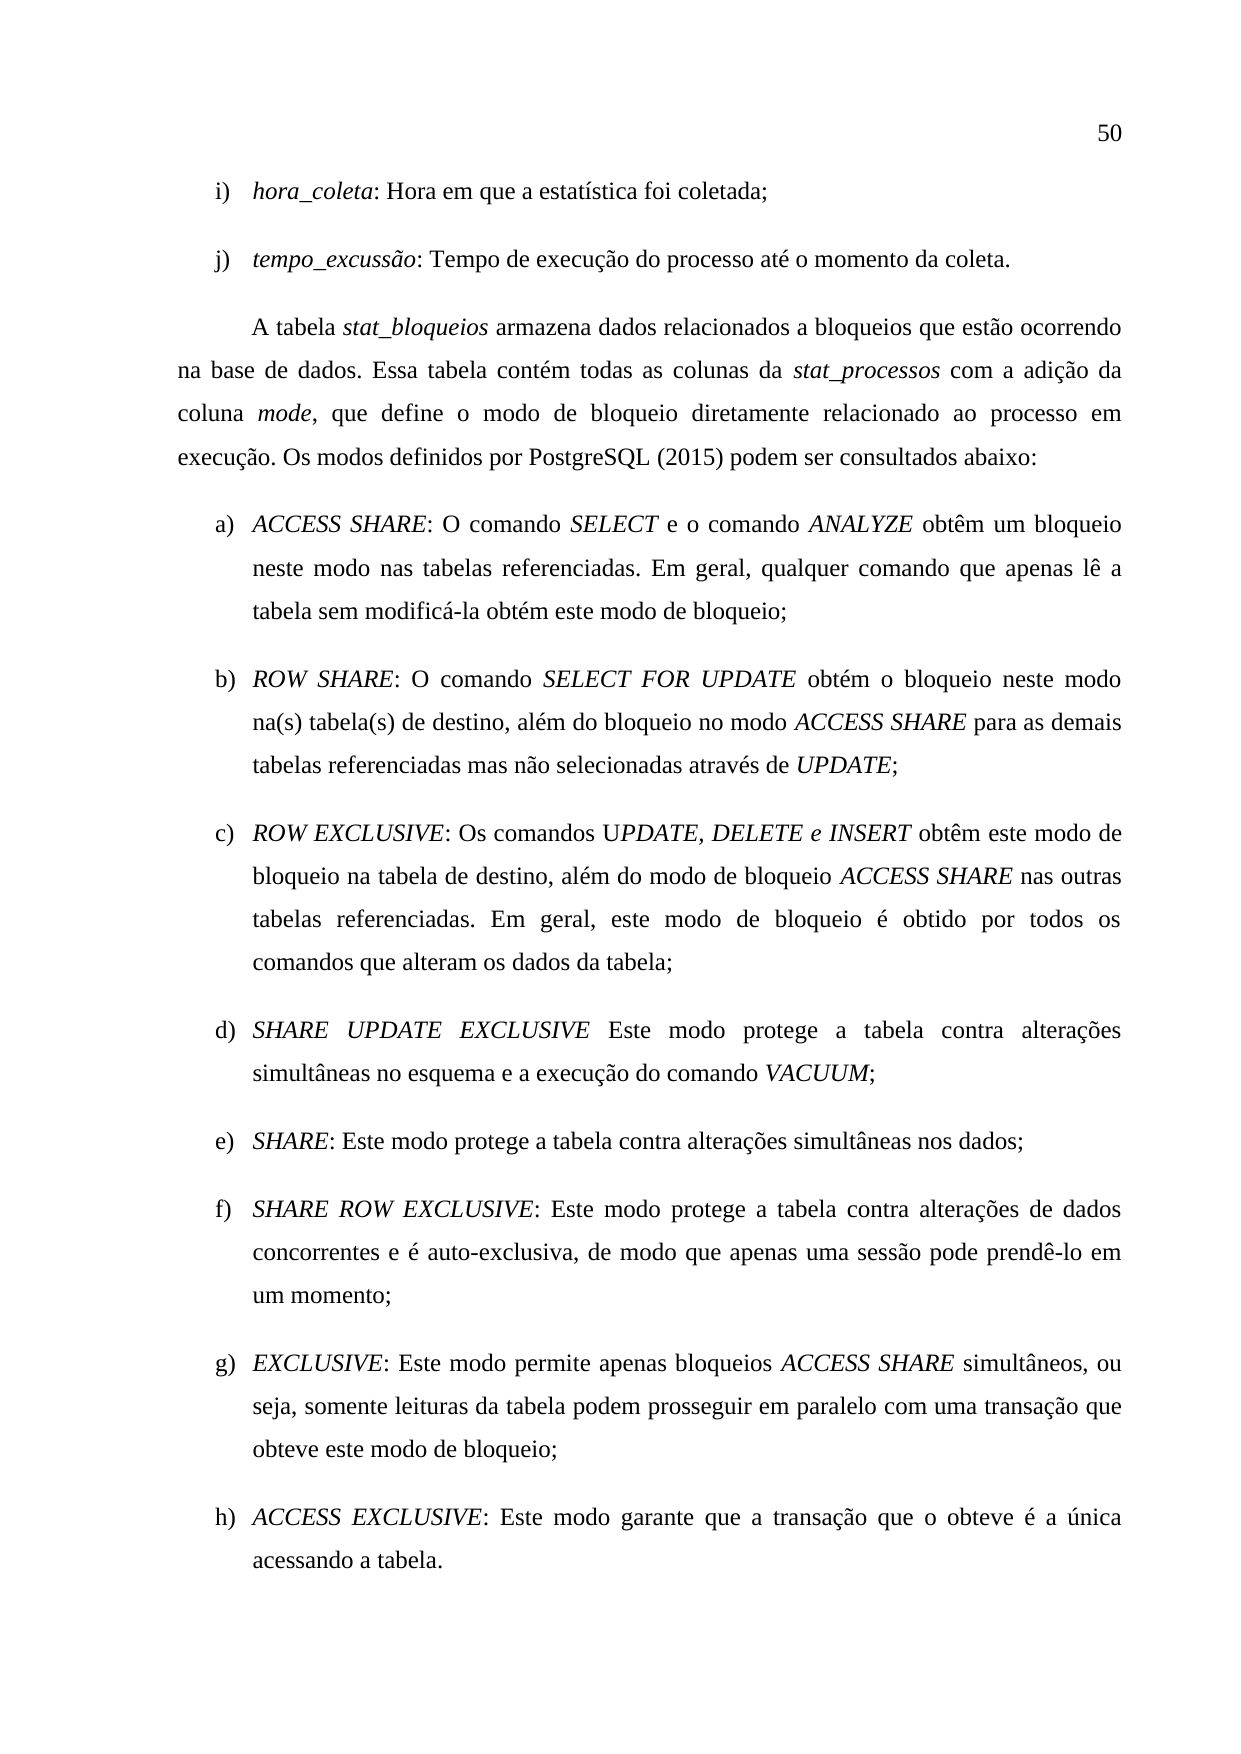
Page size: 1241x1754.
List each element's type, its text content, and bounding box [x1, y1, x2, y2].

list SHARE: Este modo protege a tabela contra alterações simultâneas nos dados; [215, 1126, 1122, 1155]
text A tabela stat_bloqueios armazena dados relacionados a bloqueios que estão ocorrendo na base de dados. Essa tabela contém todas as colunas da stat_processos com a adição da coluna mode, que define o modo de bloqueio diretamente relacionado ao processo em execução. Os modos definidos por PostgreSQL (2015) podem ser consultados abaixo: [177, 312, 1122, 470]
list ACCESS SHARE: O comando SELECT e o comando ANALYZE obtêm um bloqueio neste modo nas tabelas referenciadas. Em geral, qualquer comando que apenas lê a tabela sem modificá-la obtém este modo de bloqueio; [215, 509, 1122, 624]
list SHARE ROW EXCLUSIVE: Este modo protege a tabela contra alterações de dados concorrentes e é auto-exclusiva, de modo que apenas uma sessão pode prendê-lo em um momento; [215, 1194, 1122, 1309]
list SHARE UPDATE EXCLUSIVE Este modo protege a tabela contra alterações simultâneas no esquema e a execução do comando VACUUM; [215, 1015, 1122, 1087]
list hora_coleta: Hora em que a estatística foi coletada; [215, 176, 1122, 205]
list tempo_excussão: Tempo de execução do processo até o momento da coleta. [215, 244, 1122, 273]
list ROW EXCLUSIVE: Os comandos UPDATE, DELETE e INSERT obtêm este modo de bloqueio na tabela de destino, além do modo de bloqueio ACCESS SHARE nas outras tabelas referenciadas. Em geral, este modo de bloqueio é obtido por todos os comandos que alteram os dados da tabela; [215, 818, 1122, 976]
list ROW SHARE: O comando SELECT FOR UPDATE obtém o bloqueio neste modo na(s) tabela(s) de destino, além do bloqueio no modo ACCESS SHARE para as demais tabelas referenciadas mas não selecionadas através de UPDATE; [215, 664, 1122, 779]
list EXCLUSIVE: Este modo permite apenas bloqueios ACCESS SHARE simultâneos, ou seja, somente leituras da tabela podem prosseguir em paralelo com uma transação que obteve este modo de bloqueio; [215, 1348, 1122, 1463]
list ACCESS EXCLUSIVE: Este modo garante que a transação que o obteve é a única acessando a tabela. [215, 1502, 1122, 1574]
